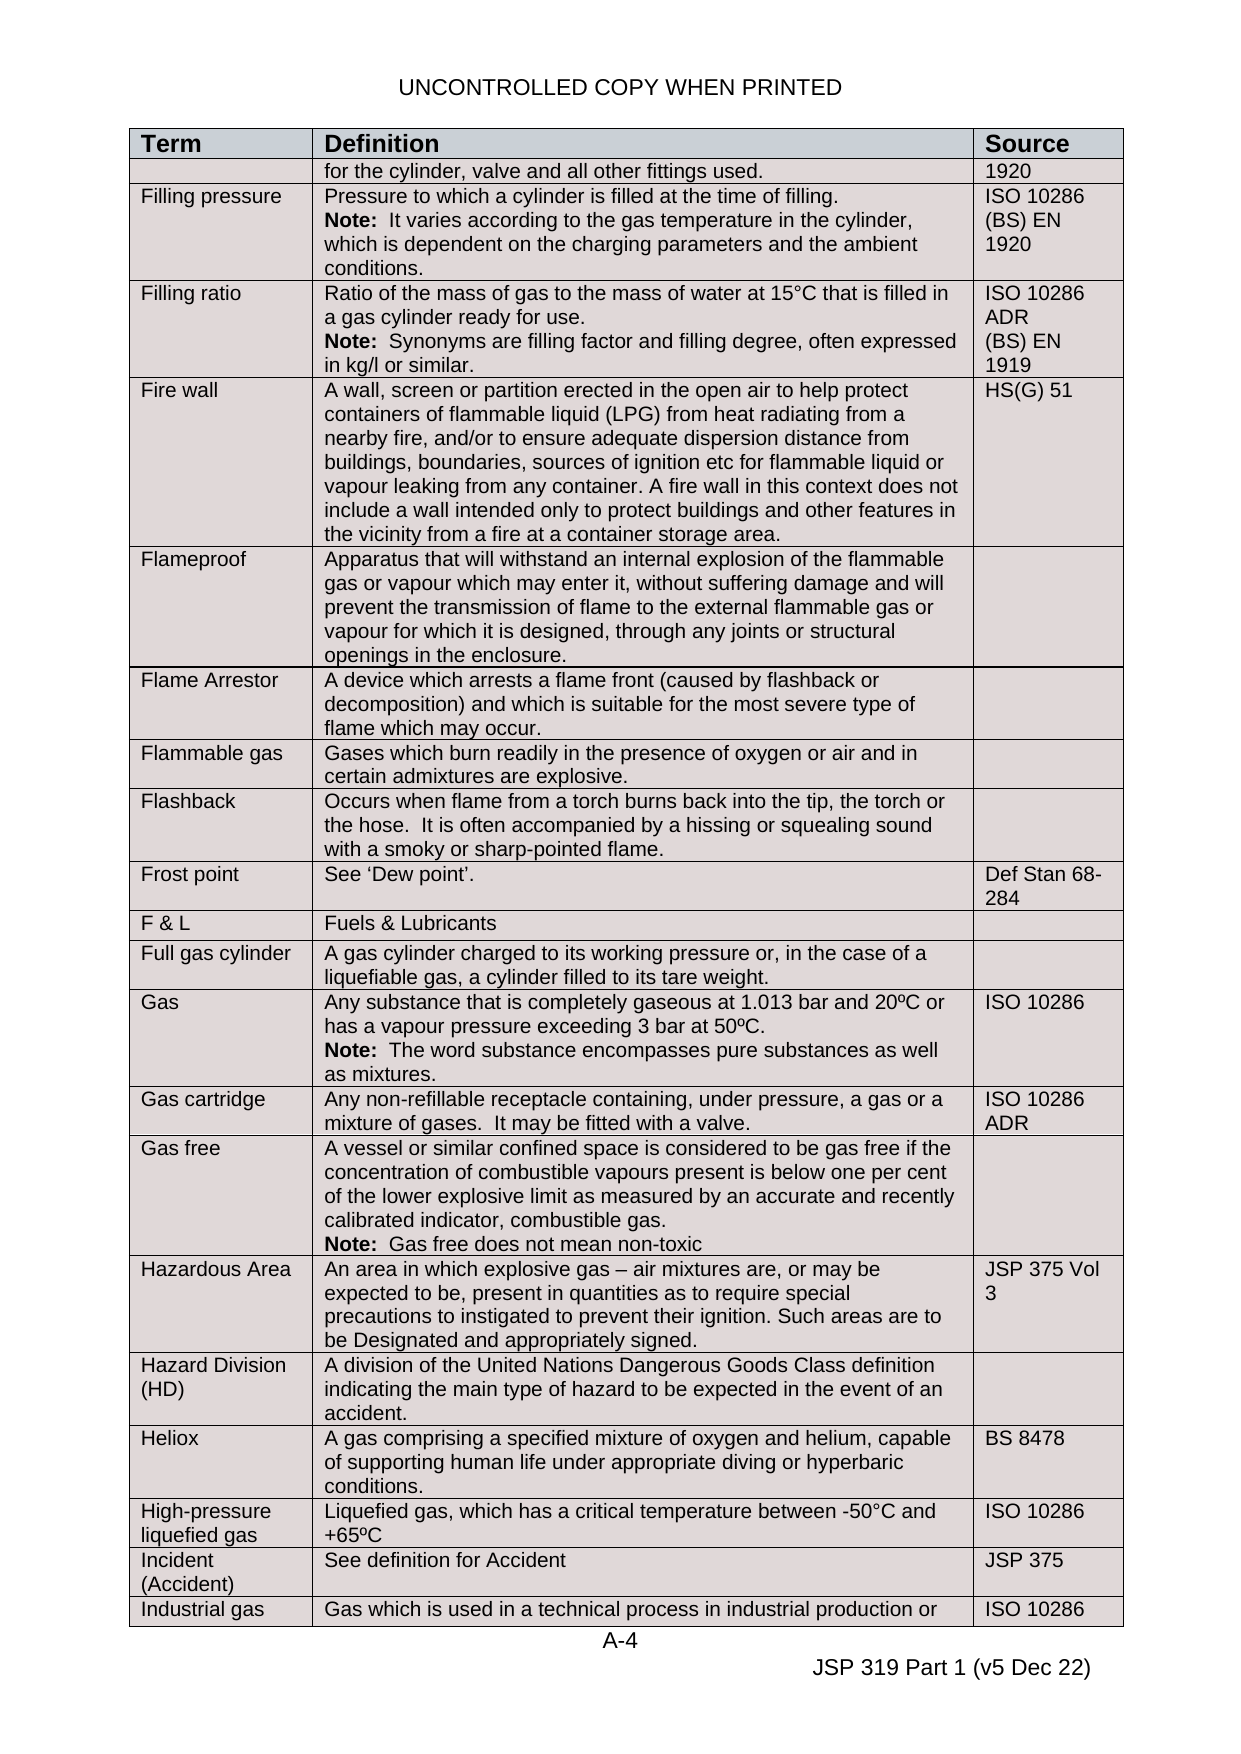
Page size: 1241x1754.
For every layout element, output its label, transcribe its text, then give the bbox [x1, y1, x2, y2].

table_header Source [974, 129, 1123, 158]
table_cell Flame Arrestor [130, 668, 312, 739]
table_cell A gas comprising a specified mixture of oxygen and helium, capable of supporting human life under appropriate diving or hyperbaric conditions. [313, 1426, 973, 1498]
table_cell Incident (Accident) [130, 1548, 312, 1596]
table_cell Flashback [130, 789, 312, 861]
table_cell JSP 375 Vol 3 [974, 1256, 1123, 1352]
table_cell Flammable gas [130, 740, 312, 788]
table_cell Frost point [130, 862, 312, 910]
table_cell A gas cylinder charged to its working pressure or, in the case of a liquefiable gas, a cylinder filled to its tare weight. [313, 941, 973, 989]
table_cell Gas which is used in a technical process in industrial production or [313, 1597, 973, 1626]
table_cell ISO 10286 ADR [974, 1087, 1123, 1134]
table_cell BS 8478 [974, 1426, 1123, 1498]
table_cell Gases which burn readily in the presence of oxygen or air and in certain admixtures are explosive. [313, 740, 973, 788]
table_cell Filling pressure [130, 184, 312, 280]
table_cell Gas [130, 990, 312, 1086]
table_cell Occurs when flame from a torch burns back into the tip, the torch or the hose. It is often accompanied by a hissing or squealing sound with a smoky or sharp-pointed flame. [313, 789, 973, 861]
table_cell A vessel or similar confined space is considered to be gas free if the concentration of combustible vapours present is below one per cent of the lower explosive limit as measured by an accurate and recently calibrated indicator, combustible gas. Note: Gas free does not mean non-toxic [313, 1136, 973, 1255]
table_cell Fuels & Lubricants [313, 911, 973, 940]
table_cell High-pressure liquefied gas [130, 1499, 312, 1547]
table_cell Industrial gas [130, 1597, 312, 1626]
table_cell [130, 159, 312, 183]
table_cell Hazardous Area [130, 1256, 312, 1352]
table_cell An area in which explosive gas – air mixtures are, or may be expected to be, present in quantities as to require special precautions to instigated to prevent their ignition. Such areas are to be Designated and appropriately signed. [313, 1256, 973, 1352]
table_cell A device which arrests a flame front (caused by flashback or decomposition) and which is suitable for the most severe type of flame which may occur. [313, 668, 973, 739]
table_cell Pressure to which a cylinder is filled at the time of filling. Note: It varies according to the gas temperature in the cylinder, which is dependent on the charging parameters and the ambient conditions. [313, 184, 973, 280]
table_cell Hazard Division (HD) [130, 1353, 312, 1425]
table_cell [974, 547, 1123, 666]
table_cell ISO 10286 [974, 990, 1123, 1086]
table_cell HS(G) 51 [974, 378, 1123, 546]
table_cell Liquefied gas, which has a critical temperature between -50°C and +65ºC [313, 1499, 973, 1547]
table_cell Flameproof [130, 547, 312, 666]
table_cell [974, 1353, 1123, 1425]
table_cell Heliox [130, 1426, 312, 1498]
table_cell [974, 911, 1123, 940]
table_cell F & L [130, 911, 312, 940]
table_cell See ‘Dew point’. [313, 862, 973, 910]
table_cell See definition for Accident [313, 1548, 973, 1596]
table_cell Ratio of the mass of gas to the mass of water at 15°C that is filled in a gas cylinder ready for use. Note: Synonyms are filling factor and filling degree, often expressed in kg/l or similar. [313, 281, 973, 377]
table_cell 1920 [974, 159, 1123, 183]
table_cell JSP 375 [974, 1548, 1123, 1596]
table_cell [974, 789, 1123, 861]
table_cell Any non-refillable receptacle containing, under pressure, a gas or a mixture of gases. It may be fitted with a valve. [313, 1087, 973, 1134]
table_cell A division of the United Nations Dangerous Goods Class definition indicating the main type of hazard to be expected in the event of an accident. [313, 1353, 973, 1425]
table_cell ISO 10286 (BS) EN 1920 [974, 184, 1123, 280]
table_cell ISO 10286 [974, 1499, 1123, 1547]
table_cell Filling ratio [130, 281, 312, 377]
table_cell [974, 668, 1123, 739]
table_cell [974, 941, 1123, 989]
table_cell Fire wall [130, 378, 312, 546]
table_cell Gas free [130, 1136, 312, 1255]
table_cell ISO 10286 ADR (BS) EN 1919 [974, 281, 1123, 377]
table_cell for the cylinder, valve and all other fittings used. [313, 159, 973, 183]
table_header Term [130, 129, 312, 158]
table_cell Apparatus that will withstand an internal explosion of the flammable gas or vapour which may enter it, without suffering damage and will prevent the transmission of flame to the external flammable gas or vapour for which it is designed, through any joints or structural openings in the enclosure. [313, 547, 973, 666]
table_cell Any substance that is completely gaseous at 1.013 bar and 20ºC or has a vapour pressure exceeding 3 bar at 50ºC. Note: The word substance encompasses pure substances as well as mixtures. [313, 990, 973, 1086]
table_cell ISO 10286 [974, 1597, 1123, 1626]
table_cell A wall, screen or partition erected in the open air to help protect containers of flammable liquid (LPG) from heat radiating from a nearby fire, and/or to ensure adequate dispersion distance from buildings, boundaries, sources of ignition etc for flammable liquid or vapour leaking from any container. A fire wall in this context does not include a wall intended only to protect buildings and other features in the vicinity from a fire at a container storage area. [313, 378, 973, 546]
table_cell Def Stan 68-284 [974, 862, 1123, 910]
table_cell [974, 740, 1123, 788]
table_cell Gas cartridge [130, 1087, 312, 1134]
table_header Definition [313, 129, 973, 158]
table_cell Full gas cylinder [130, 941, 312, 989]
table_cell [974, 1136, 1123, 1255]
